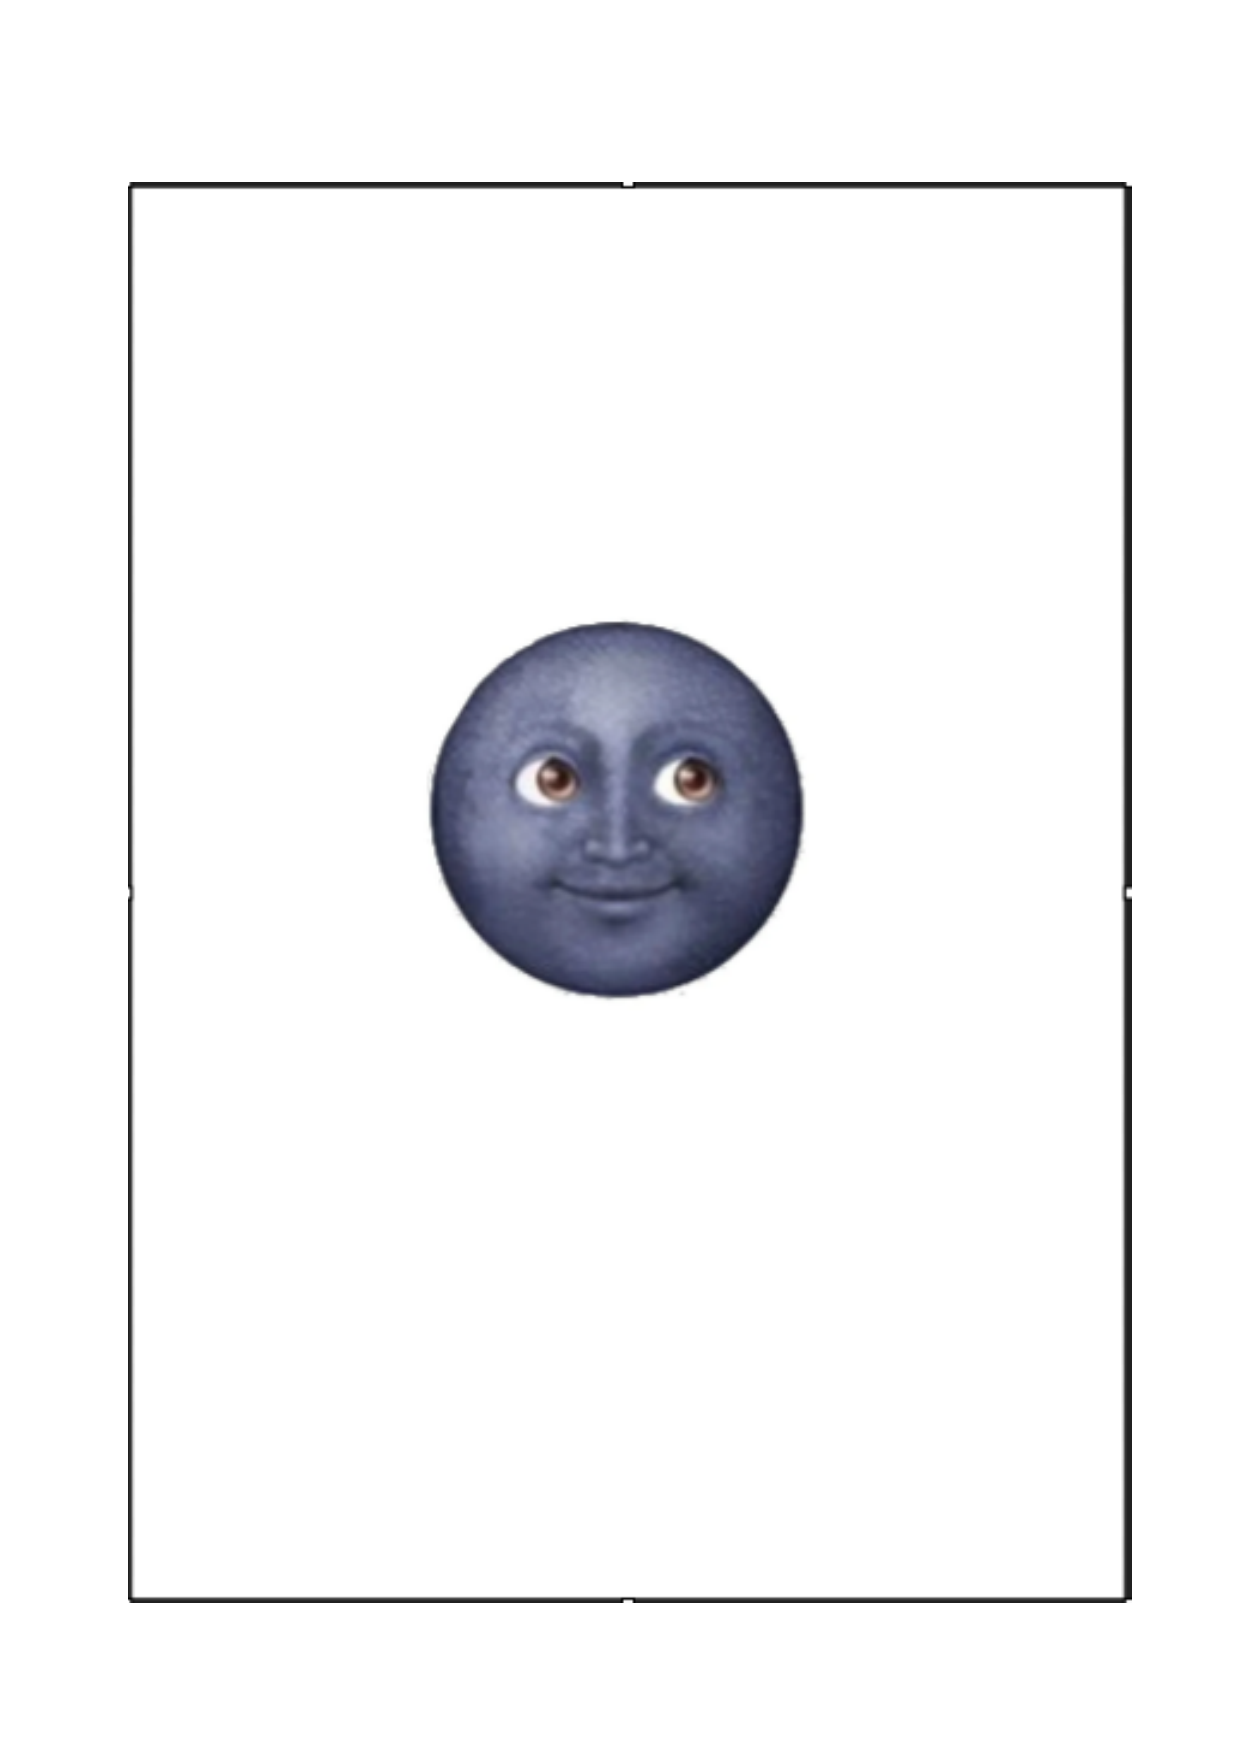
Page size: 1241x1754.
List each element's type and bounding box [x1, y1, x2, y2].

picture [128, 182, 1132, 1603]
